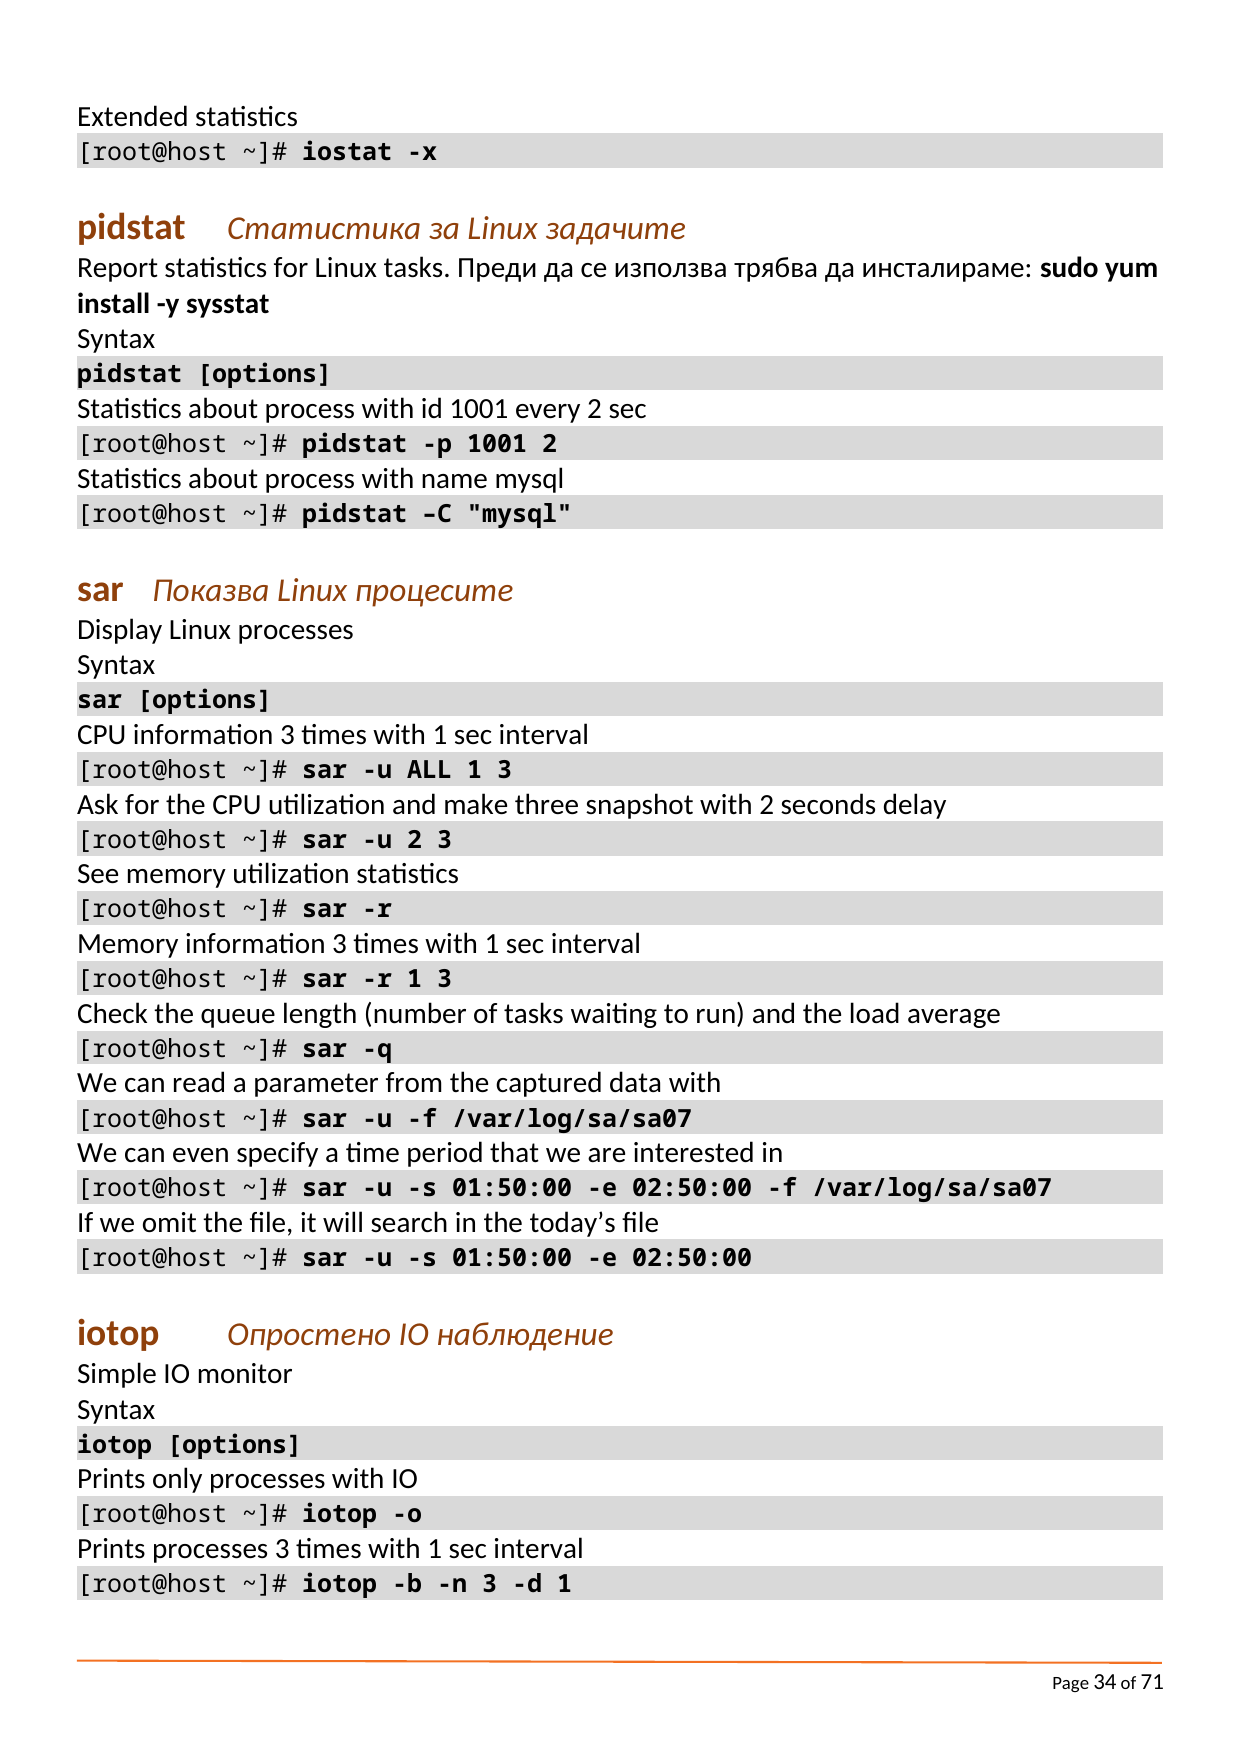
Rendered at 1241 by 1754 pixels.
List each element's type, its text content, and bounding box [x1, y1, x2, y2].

text [root@host ~]# sar -u -s 01:50:00 -e 02:50:00 -f /var/log/sa/sa07 [77, 1170, 1163, 1204]
text Memory information 3 times with 1 sec interval [77, 925, 1163, 961]
text [root@host ~]# sar -q [77, 1031, 1163, 1064]
subtitle sar Показва Linux процесите [77, 565, 1163, 611]
text Prints only processes with IO [77, 1460, 1163, 1496]
text CPU information 3 times with 1 sec interval [77, 716, 1163, 752]
text [root@host ~]# iostat -x [77, 133, 1163, 168]
text Syntax [77, 1391, 1163, 1426]
text Prints processes 3 times with 1 sec interval [77, 1530, 1163, 1566]
text [root@host ~]# pidstat –C "mysql" [77, 495, 1163, 529]
text [root@host ~]# sar -u ALL 1 3 [77, 752, 1163, 786]
text [root@host ~]# sar -u -s 01:50:00 -e 02:50:00 [77, 1239, 1163, 1274]
text See memory utilization statistics [77, 856, 1163, 891]
text [root@host ~]# sar -u 2 3 [77, 821, 1163, 856]
text Report statistics for Linux tasks. Преди да се използва трябва да инсталираме: sudo yum install -y sysstat [77, 249, 1163, 320]
text Ask for the CPU utilization and make three snapshot with 2 seconds delay [77, 786, 1163, 821]
text Syntax [77, 320, 1163, 356]
text Syntax [77, 646, 1163, 682]
text We can read a parameter from the captured data with [77, 1064, 1163, 1100]
text Simple IO monitor [77, 1355, 1163, 1391]
text If we omit the file, it will search in the today’s file [77, 1204, 1163, 1239]
subtitle pidstat Статистика за Linux задачите [77, 203, 1163, 249]
subtitle iotop Опростено IO наблюдение [77, 1309, 1163, 1355]
text Extended statistics [77, 98, 1163, 133]
text iotop [options] [77, 1426, 1163, 1460]
text [root@host ~]# iotop -b -n 3 -d 1 [77, 1566, 1163, 1600]
text Display Linux processes [77, 611, 1163, 646]
text Check the queue length (number of tasks waiting to run) and the load average [77, 995, 1163, 1031]
text Statistics about process with name mysql [77, 460, 1163, 495]
text [root@host ~]# iotop -o [77, 1496, 1163, 1530]
text [root@host ~]# sar -r 1 3 [77, 961, 1163, 995]
text Statistics about process with id 1001 every 2 sec [77, 390, 1163, 426]
text [root@host ~]# pidstat -p 1001 2 [77, 426, 1163, 460]
text We can even specify a time period that we are interested in [77, 1134, 1163, 1170]
text [root@host ~]# sar -r [77, 891, 1163, 925]
text [root@host ~]# sar -u -f /var/log/sa/sa07 [77, 1100, 1163, 1134]
text pidstat [options] [77, 356, 1163, 390]
text sar [options] [77, 682, 1163, 716]
